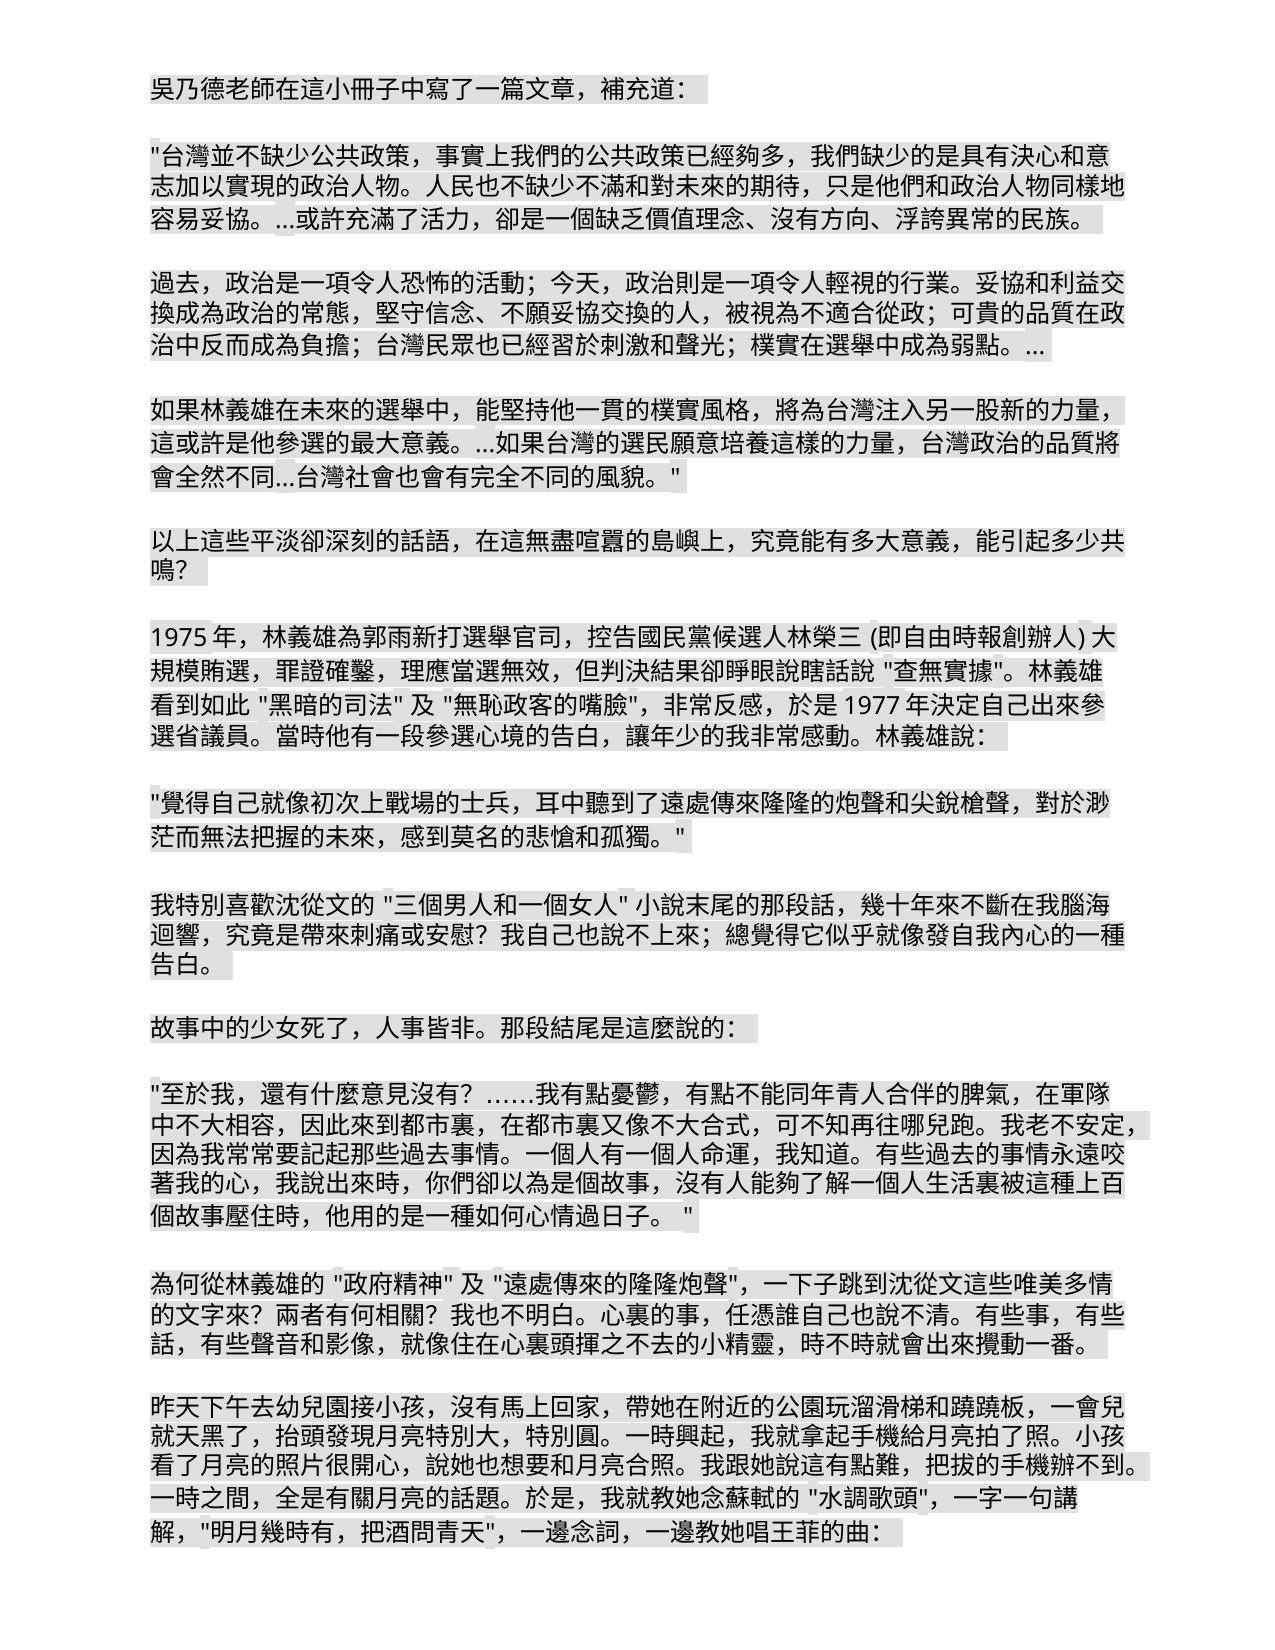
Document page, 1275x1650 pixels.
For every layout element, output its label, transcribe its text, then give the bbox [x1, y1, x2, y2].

text 1995年，林義雄曾競選總統，但在黨內初選第一輪便已落敗，輸給彭明敏和許信良，沒法贏得提名。雖然我始終十分反對他選總統，但至今仍然還保留著幾本他當時的競選小冊子；裏頭沒有什麼 "具體政見"，但列出了台灣面臨的 "十大基本難題"。我們不會因此說林義雄是個 "草包"，事實上，我還十分認同他關於政治的一個基本觀念。 在這本競選小冊子的扉頁與封底，都印上了同樣的一句話： "決定一個政府存亡的，絕不是公共政策，而是政府的精神。-- 托克維爾" 林義雄寫道： "偉大的法國社會思想家托克維爾在實際參與政治多年之後，曾經說過一句發人深省的話：'決定一個政府存亡的，絕不是公共政策，而是政府的精神。' 今天，台灣所缺乏的就是這個精神。" 吳乃德老師在這小冊子中寫了一篇文章，補充道： "台灣並不缺少公共政策，事實上我們的公共政策已經夠多，我們缺少的是具有決心和意志加以實現的政治人物。人民也不缺少不滿和對未來的期待，只是他們和政治人物同樣地容易妥協。...或許充滿了活力，卻是一個缺乏價值理念、沒有方向、浮誇異常的民族。 過去，政治是一項令人恐怖的活動；今天，政治則是一項令人輕視的行業。妥協和利益交換成為政治的常態，堅守信念、不願妥協交換的人，被視為不適合從政；可貴的品質在政治中反而成為負擔；台灣民眾也已經習於刺激和聲光；樸實在選舉中成為弱點。... 如果林義雄在未來的選舉中，能堅持他一貫的樸實風格，將為台灣注入另一股新的力量，這或許是他參選的最大意義。...如果台灣的選民願意培養這樣的力量，台灣政治的品質將會全然不同...台灣社會也會有完全不同的風貌。" 以上這些平淡卻深刻的話語，在這無盡喧囂的島嶼上，究竟能有多大意義，能引起多少共鳴？ 1975年，林義雄為郭雨新打選舉官司，控告國民黨候選人林榮三 (即自由時報創辦人) 大規模賄選，罪證確鑿，理應當選無效，但判決結果卻睜眼說瞎話說 "查無實據"。林義雄看到如此 "黑暗的司法" 及 "無恥政客的嘴臉"，非常反感，於是1977年決定自己出來參選省議員。當時他有一段參選心境的告白，讓年少的我非常感動。林義雄說： "覺得自己就像初次上戰場的士兵，耳中聽到了遠處傳來隆隆的炮聲和尖銳槍聲，對於渺茫而無法把握的未來，感到莫名的悲愴和孤獨。" 我特別喜歡沈從文的 "三個男人和一個女人" 小說末尾的那段話，幾十年來不斷在我腦海迴響，究竟是帶來刺痛或安慰？我自己也說不上來；總覺得它似乎就像發自我內心的一種告白。 故事中的少女死了，人事皆非。那段結尾是這麼說的： "至於我，還有什麼意見沒有？……我有點憂鬱，有點不能同年青人合伴的脾氣，在軍隊中不大相容，因此來到都市裏，在都市裏又像不大合式，可不知再往哪兒跑。我老不安定，因為我常常要記起那些過去事情。一個人有一個人命運，我知道。有些過去的事情永遠咬著我的心，我說出來時，你們卻以為是個故事，沒有人能夠了解一個人生活裏被這種上百個故事壓住時，他用的是一種如何心情過日子。 " 為何從林義雄的 "政府精神" 及 "遠處傳來的隆隆炮聲"，一下子跳到沈從文這些唯美多情的文字來？兩者有何相關？我也不明白。心裏的事，任憑誰自己也說不清。有些事，有些話，有些聲音和影像，就像住在心裏頭揮之不去的小精靈，時不時就會出來攪動一番。 昨天下午去幼兒園接小孩，沒有馬上回家，帶她在附近的公園玩溜滑梯和蹺蹺板，一會兒就天黑了，抬頭發現月亮特別大，特別圓。一時興起，我就拿起手機給月亮拍了照。小孩看了月亮的照片很開心，說她也想要和月亮合照。我跟她說這有點難，把拔的手機辦不到。一時之間，全是有關月亮的話題。於是，我就教她念蘇軾的 "水調歌頭"，一字一句講解，"明月幾時有，把酒問青天"，一邊念詞，一邊教她唱王菲的曲： https://www.youtube.com/watch?v=NoGBBbI4Xo8 "不應有恨，何事長向別時圓？人有悲歡離合，月有陰晴圓缺，此事古難全..." 當我教到這後半段，突然悲從中來，教不下去。似乎任何與我無關的東西，任何與我無關的事務，哪怕是一樁千百年前的故事，似乎只要冠上一個 "我" 字，我便彷彿成為了故事的主角，同它產生了關係，從而為它起惆悵。生命與生活，真是很艱難的一項事業，不過只是一點點的故事，卻是偌大的悲歡，一個人的心裏能裝得下多少故事？ [150, 75, 1125, 1549]
